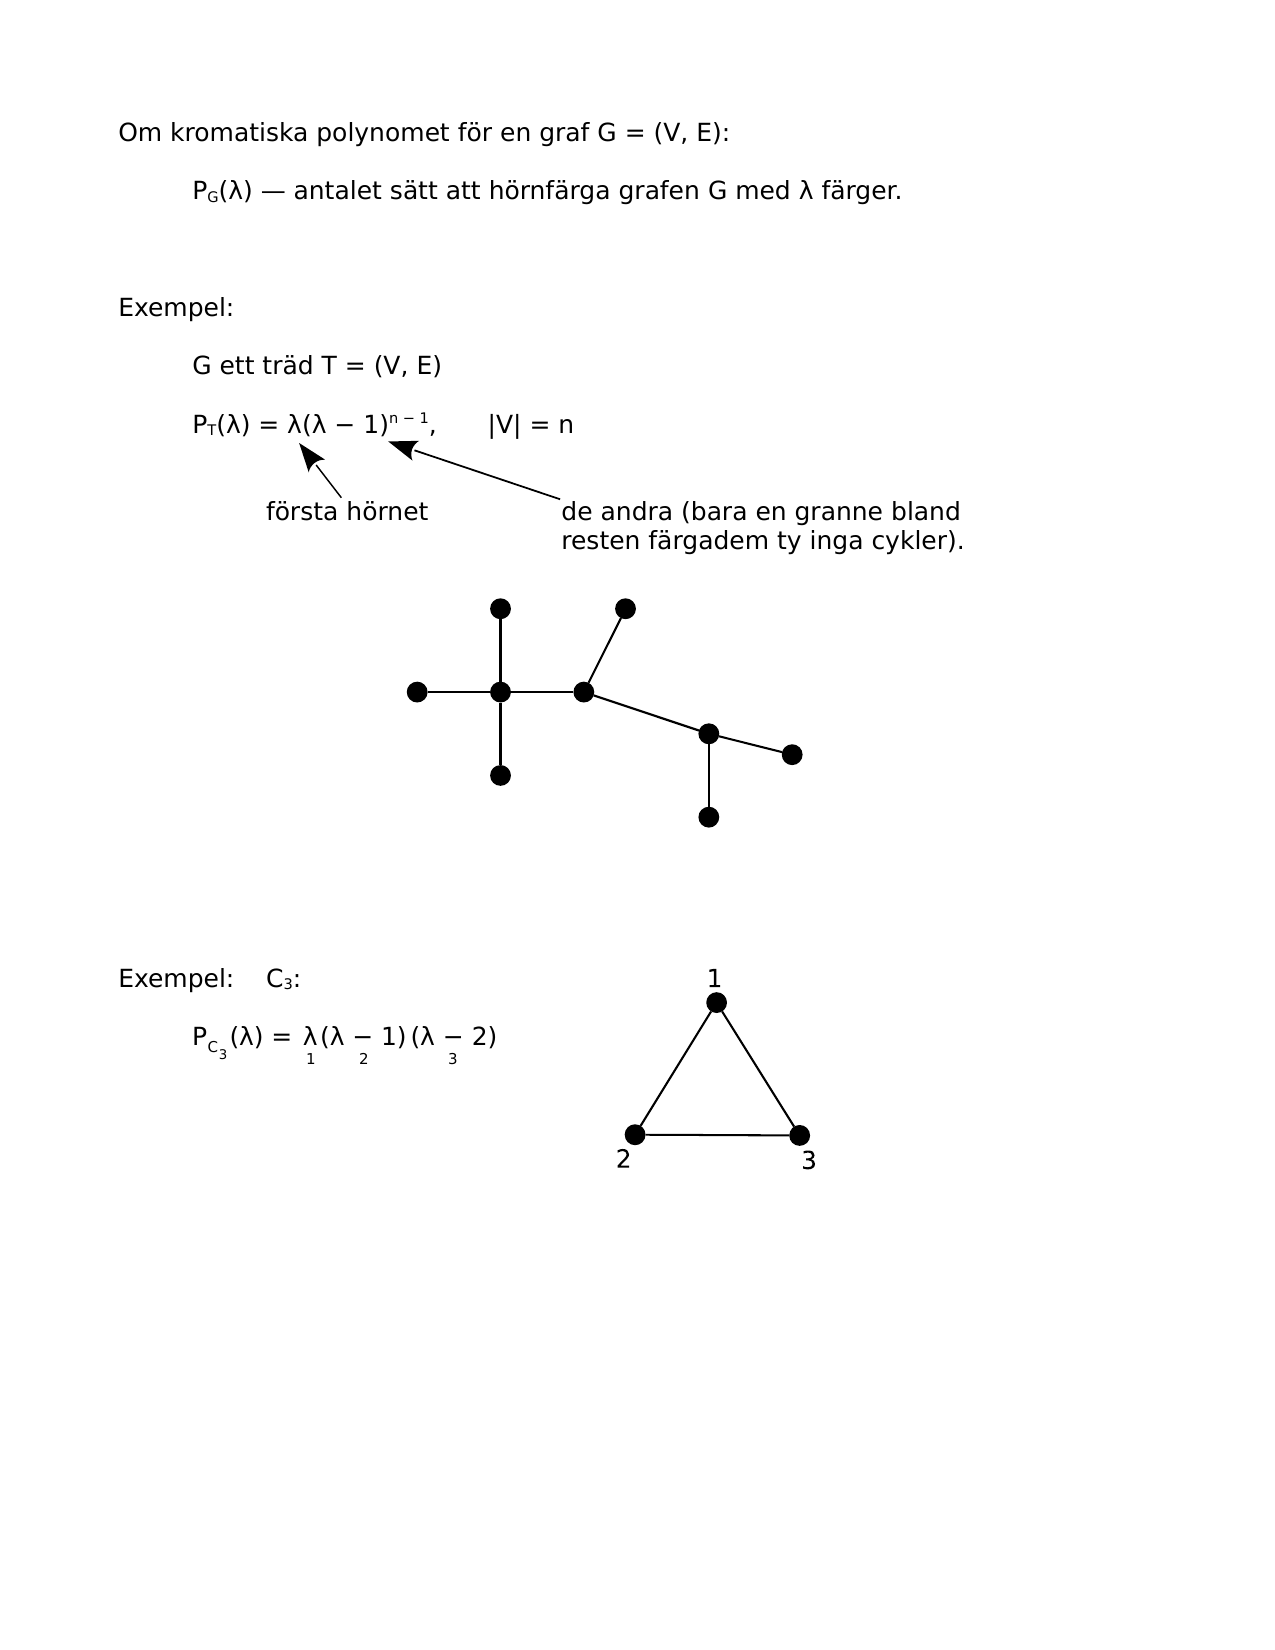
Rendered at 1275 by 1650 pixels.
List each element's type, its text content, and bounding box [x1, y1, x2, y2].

text PT(λ) = λ(λ − 1)n − 1, |V| = n [118, 410, 1157, 439]
text Om kromatiska polynomet för en graf G = (V, E): [118, 118, 1157, 147]
text Exempel: C3: [118, 964, 1157, 993]
text G ett träd T = (V, E) [118, 351, 1157, 381]
text resten färgadem ty inga cykler). [118, 526, 1157, 556]
text första hörnet de andra (bara en granne bland [118, 497, 1157, 526]
text PG(λ) — antalet sätt att hörnfärga grafen G med λ färger. [118, 176, 1157, 206]
text Exempel: [118, 293, 1157, 322]
